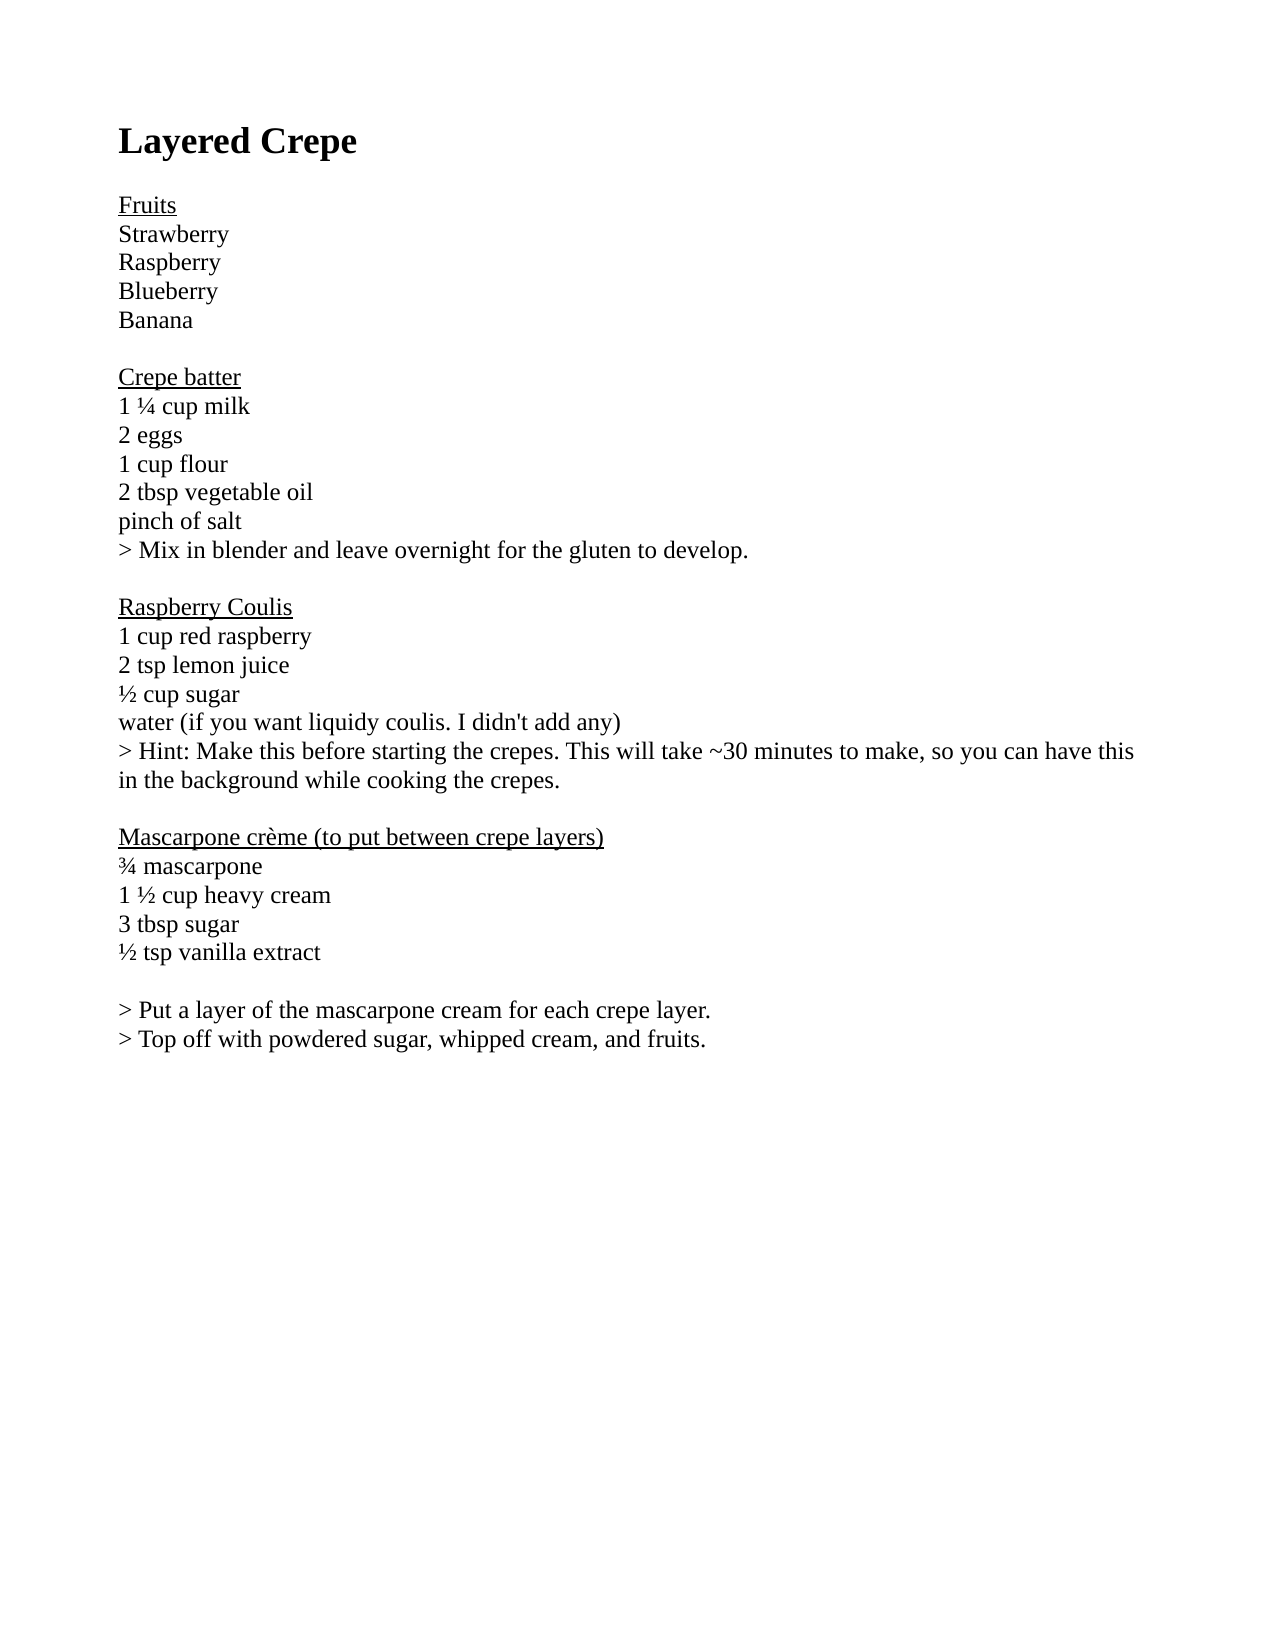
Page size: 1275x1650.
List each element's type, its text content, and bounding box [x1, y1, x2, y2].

text 1 ½ cup heavy cream [118, 880, 1157, 909]
text Mascarpone crème (to put between crepe layers) [118, 822, 1157, 851]
text ½ cup sugar [118, 679, 1157, 707]
text Banana [118, 305, 1157, 334]
text Fruits [118, 190, 1157, 219]
text Strawberry [118, 219, 1157, 247]
text 2 tsp lemon juice [118, 650, 1157, 679]
text 1 ¼ cup milk [118, 391, 1157, 420]
text 2 eggs [118, 420, 1157, 449]
text > Put a layer of the mascarpone cream for each crepe layer. [118, 995, 1157, 1024]
text 1 cup flour [118, 449, 1157, 477]
text Blueberry [118, 276, 1157, 305]
text 1 cup red raspberry [118, 621, 1157, 650]
text 2 tbsp vegetable oil [118, 477, 1157, 506]
text water (if you want liquidy coulis. I didn't add any) [118, 707, 1157, 736]
text > Hint: Make this before starting the crepes. This will take ~30 minutes to make, so you can have this in the background while cooking the crepes. [118, 736, 1157, 794]
text ¾ mascarpone [118, 851, 1157, 880]
text Raspberry Coulis [118, 592, 1157, 621]
text ½ tsp vanilla extract [118, 937, 1157, 966]
text Layered Crepe [118, 118, 1157, 161]
text Raspberry [118, 247, 1157, 276]
text > Top off with powdered sugar, whipped cream, and fruits. [118, 1024, 1157, 1052]
text Crepe batter [118, 362, 1157, 391]
text 3 tbsp sugar [118, 909, 1157, 937]
text pinch of salt [118, 506, 1157, 535]
text > Mix in blender and leave overnight for the gluten to develop. [118, 535, 1157, 564]
